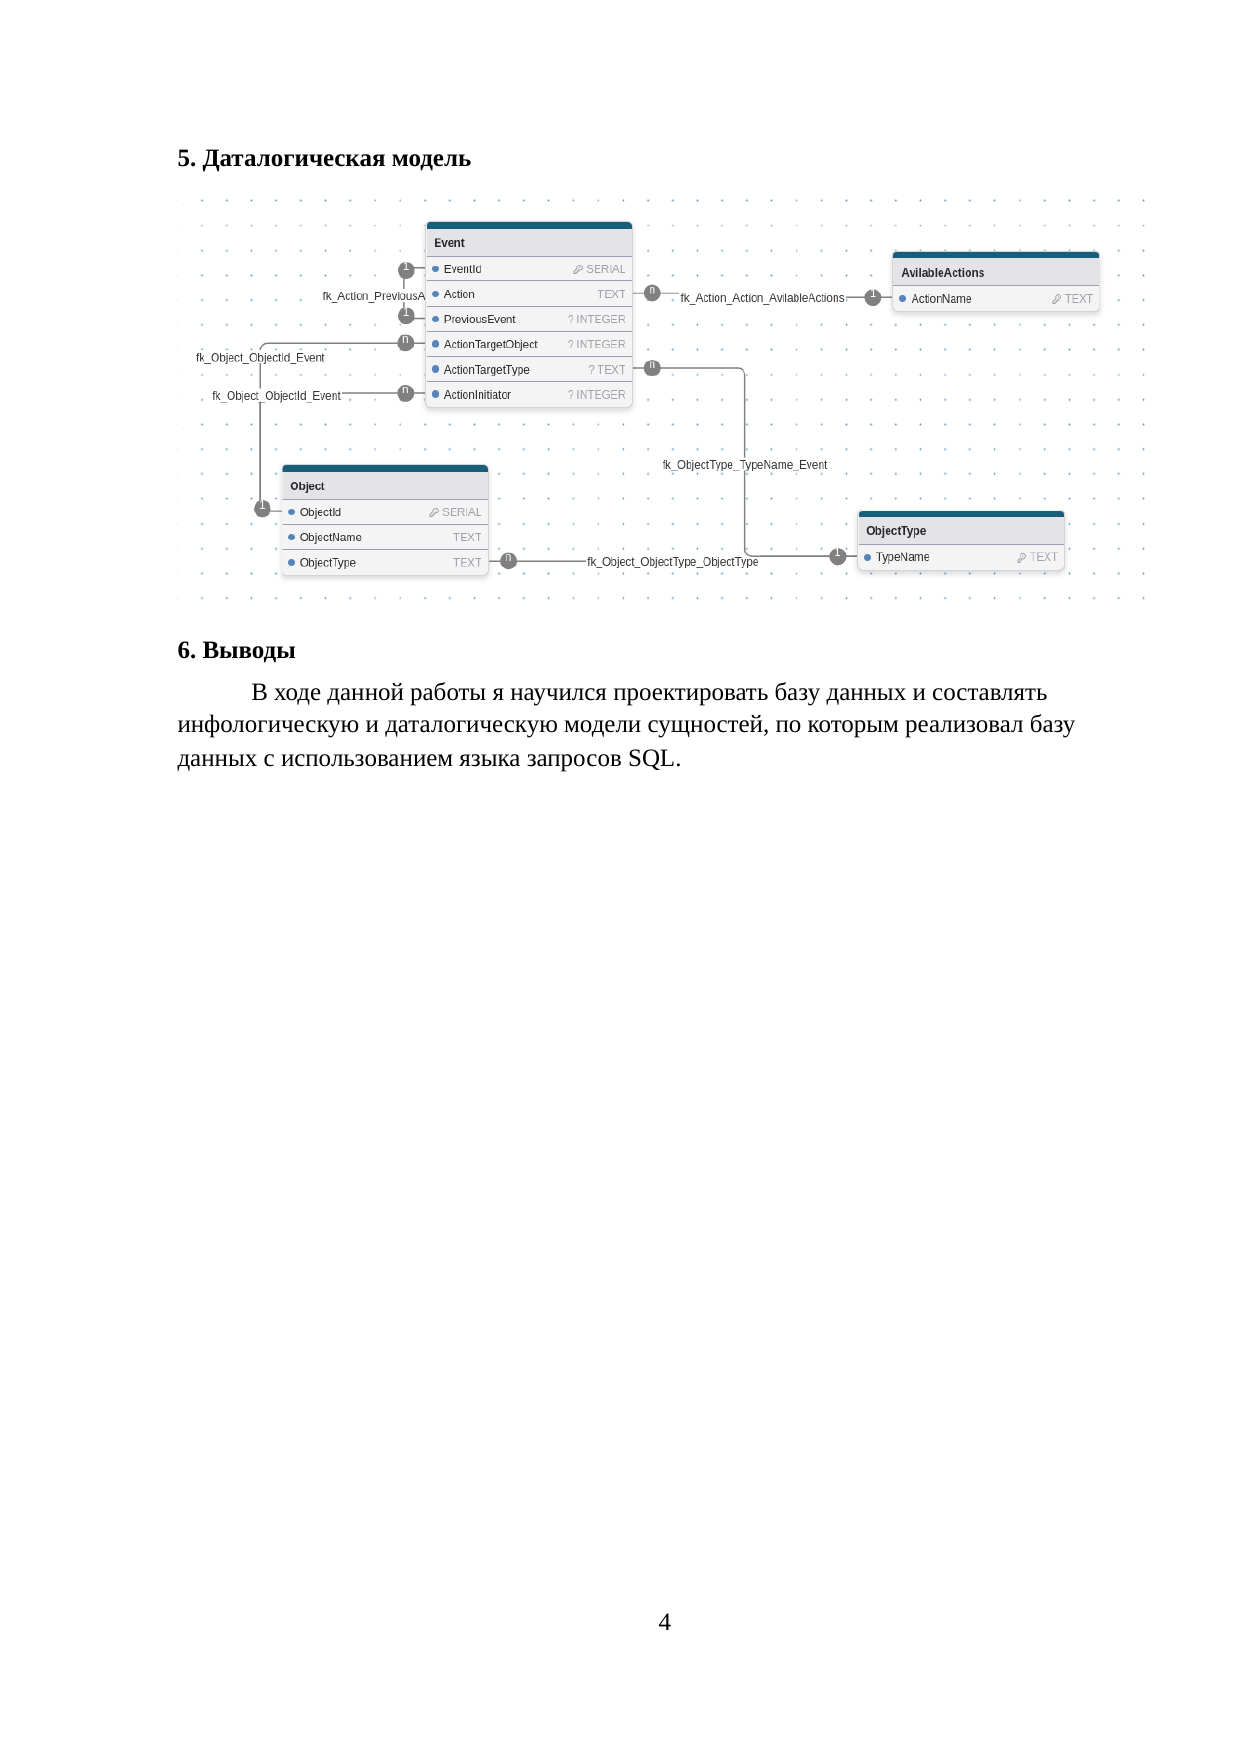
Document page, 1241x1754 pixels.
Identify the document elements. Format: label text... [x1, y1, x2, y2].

subtitle 5. Даталогическая модель [177, 143, 1152, 172]
text В ходе данной работы я научился проектировать базу данных и составлять инфологическую и даталогическую модели сущностей, по которым реализовал базу данных с использованием языка запросов SQL. [177, 677, 1152, 771]
subtitle 6. Выводы [177, 607, 1152, 664]
picture [177, 198, 1152, 607]
